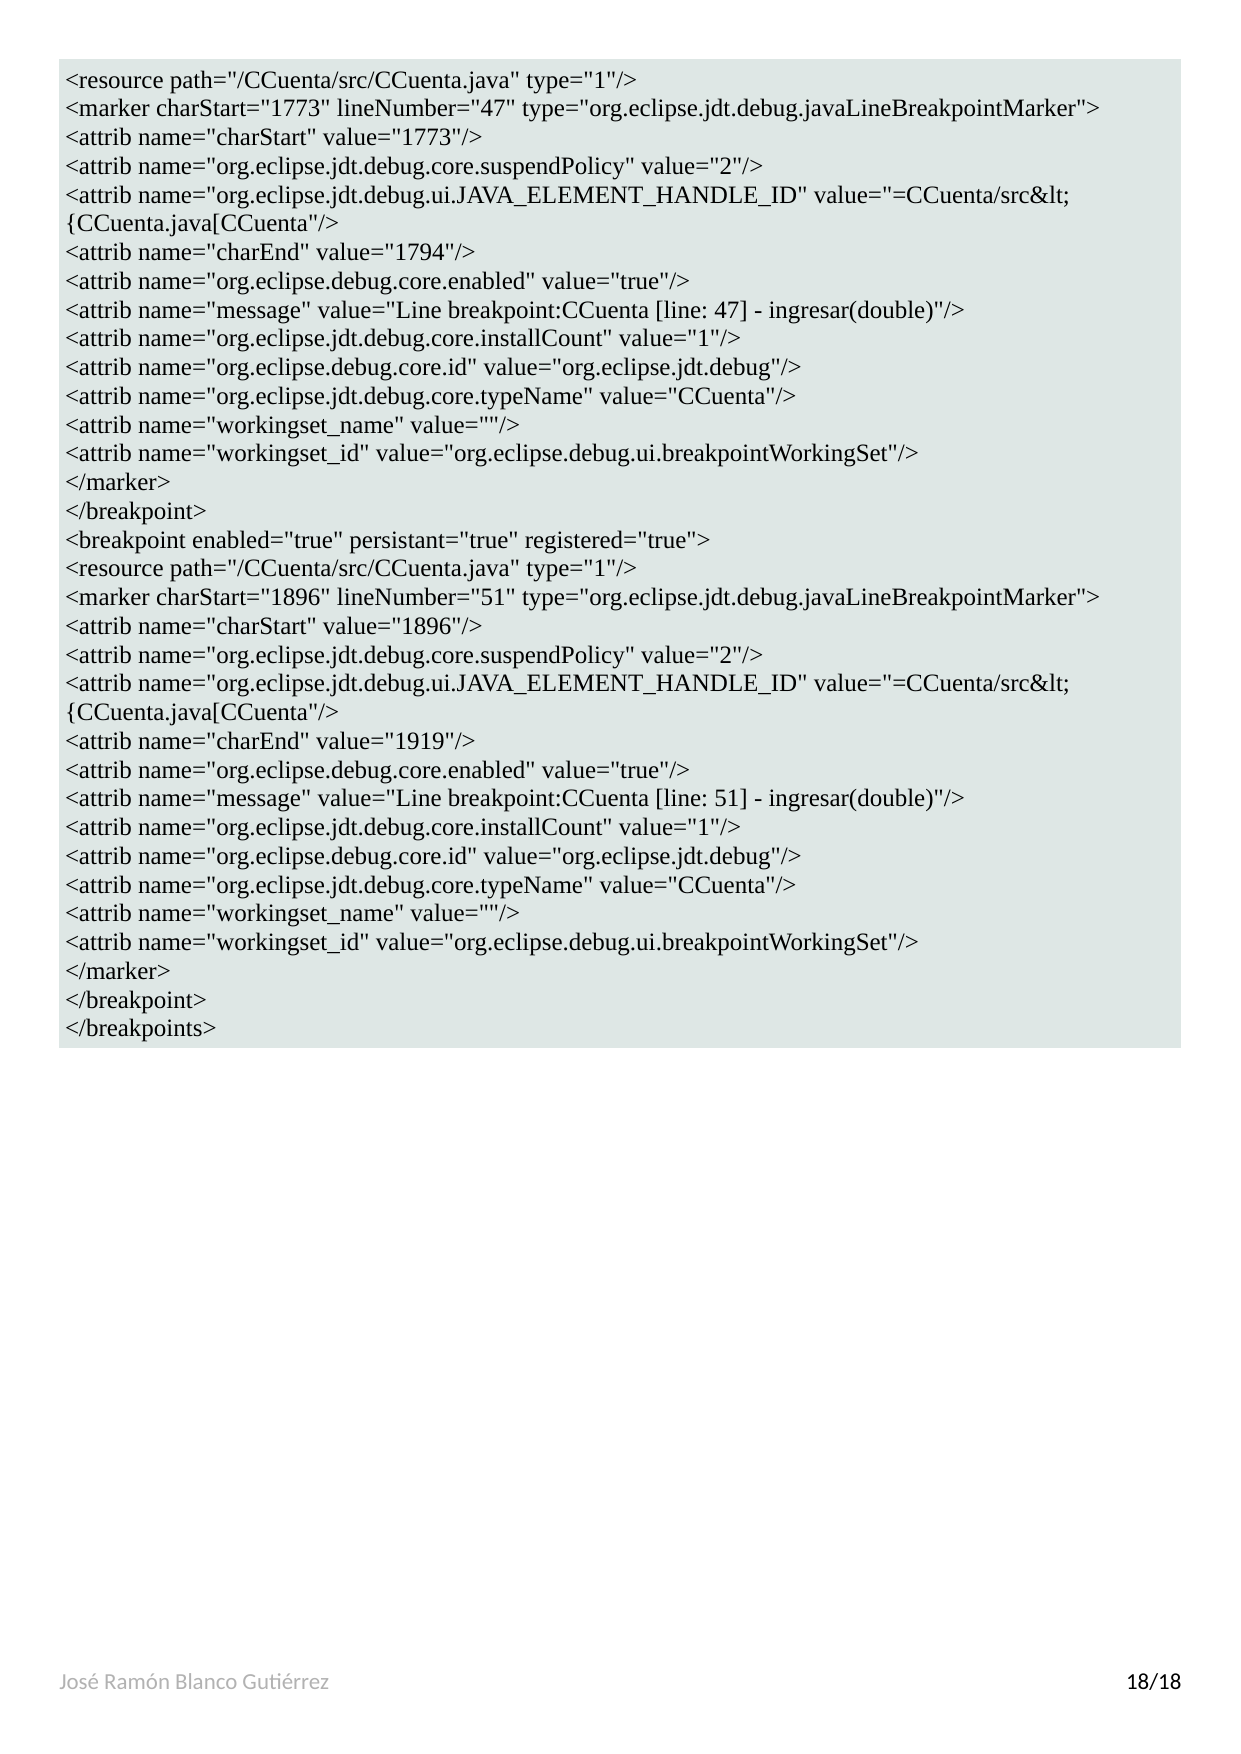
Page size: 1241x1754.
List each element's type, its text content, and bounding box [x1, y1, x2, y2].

table_cell <resource path="/CCuenta/src/CCuenta.java" type="1"/> <marker charStart="1773" lineNumber="47" type="org.eclipse.jdt.debug.javaLineBreakpointMarker"> <attrib name="charStart" value="1773"/> <attrib name="org.eclipse.jdt.debug.core.suspendPolicy" value="2"/> <attrib name="org.eclipse.jdt.debug.ui.JAVA_ELEMENT_HANDLE_ID" value="=CCuenta/src&lt;{CCuenta.java[CCuenta"/> <attrib name="charEnd" value="1794"/> <attrib name="org.eclipse.debug.core.enabled" value="true"/> <attrib name="message" value="Line breakpoint:CCuenta [line: 47] - ingresar(double)"/> <attrib name="org.eclipse.jdt.debug.core.installCount" value="1"/> <attrib name="org.eclipse.debug.core.id" value="org.eclipse.jdt.debug"/> <attrib name="org.eclipse.jdt.debug.core.typeName" value="CCuenta"/> <attrib name="workingset_name" value=""/> <attrib name="workingset_id" value="org.eclipse.debug.ui.breakpointWorkingSet"/> </marker> </breakpoint> <breakpoint enabled="true" persistant="true" registered="true"> <resource path="/CCuenta/src/CCuenta.java" type="1"/> <marker charStart="1896" lineNumber="51" type="org.eclipse.jdt.debug.javaLineBreakpointMarker"> <attrib name="charStart" value="1896"/> <attrib name="org.eclipse.jdt.debug.core.suspendPolicy" value="2"/> <attrib name="org.eclipse.jdt.debug.ui.JAVA_ELEMENT_HANDLE_ID" value="=CCuenta/src&lt;{CCuenta.java[CCuenta"/> <attrib name="charEnd" value="1919"/> <attrib name="org.eclipse.debug.core.enabled" value="true"/> <attrib name="message" value="Line breakpoint:CCuenta [line: 51] - ingresar(double)"/> <attrib name="org.eclipse.jdt.debug.core.installCount" value="1"/> <attrib name="org.eclipse.debug.core.id" value="org.eclipse.jdt.debug"/> <attrib name="org.eclipse.jdt.debug.core.typeName" value="CCuenta"/> <attrib name="workingset_name" value=""/> <attrib name="workingset_id" value="org.eclipse.debug.ui.breakpointWorkingSet"/> </marker> </breakpoint> </breakpoints> [59, 59, 1181, 1048]
